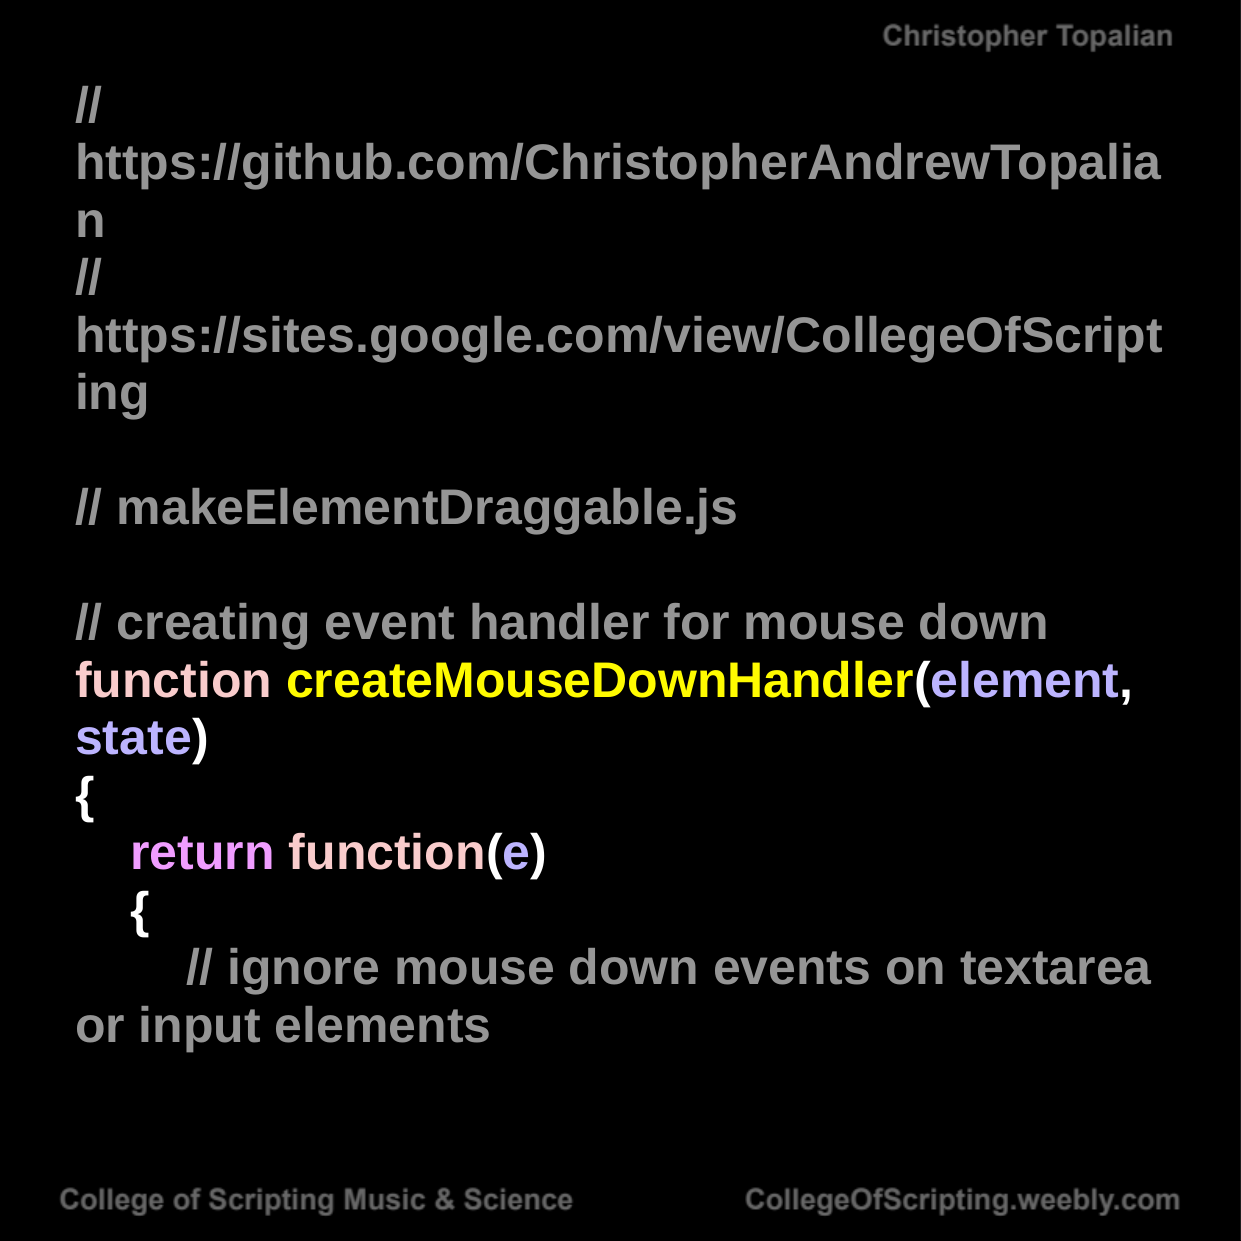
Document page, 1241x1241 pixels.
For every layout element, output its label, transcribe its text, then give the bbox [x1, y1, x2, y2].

text // https://github.com/ChristopherAndrewTopalian [75, 75, 1166, 247]
text { [75, 880, 1166, 937]
text return function(e) [75, 822, 1166, 880]
text { [75, 765, 1166, 822]
text // https://sites.google.com/view/CollegeOfScripting [75, 247, 1166, 420]
text // creating event handler for mouse down [75, 592, 1166, 650]
text function createMouseDownHandler(element, state) [75, 650, 1166, 765]
text // ignore mouse down events on textarea or input elements [75, 937, 1166, 1052]
text // makeElementDraggable.js [75, 477, 1166, 535]
